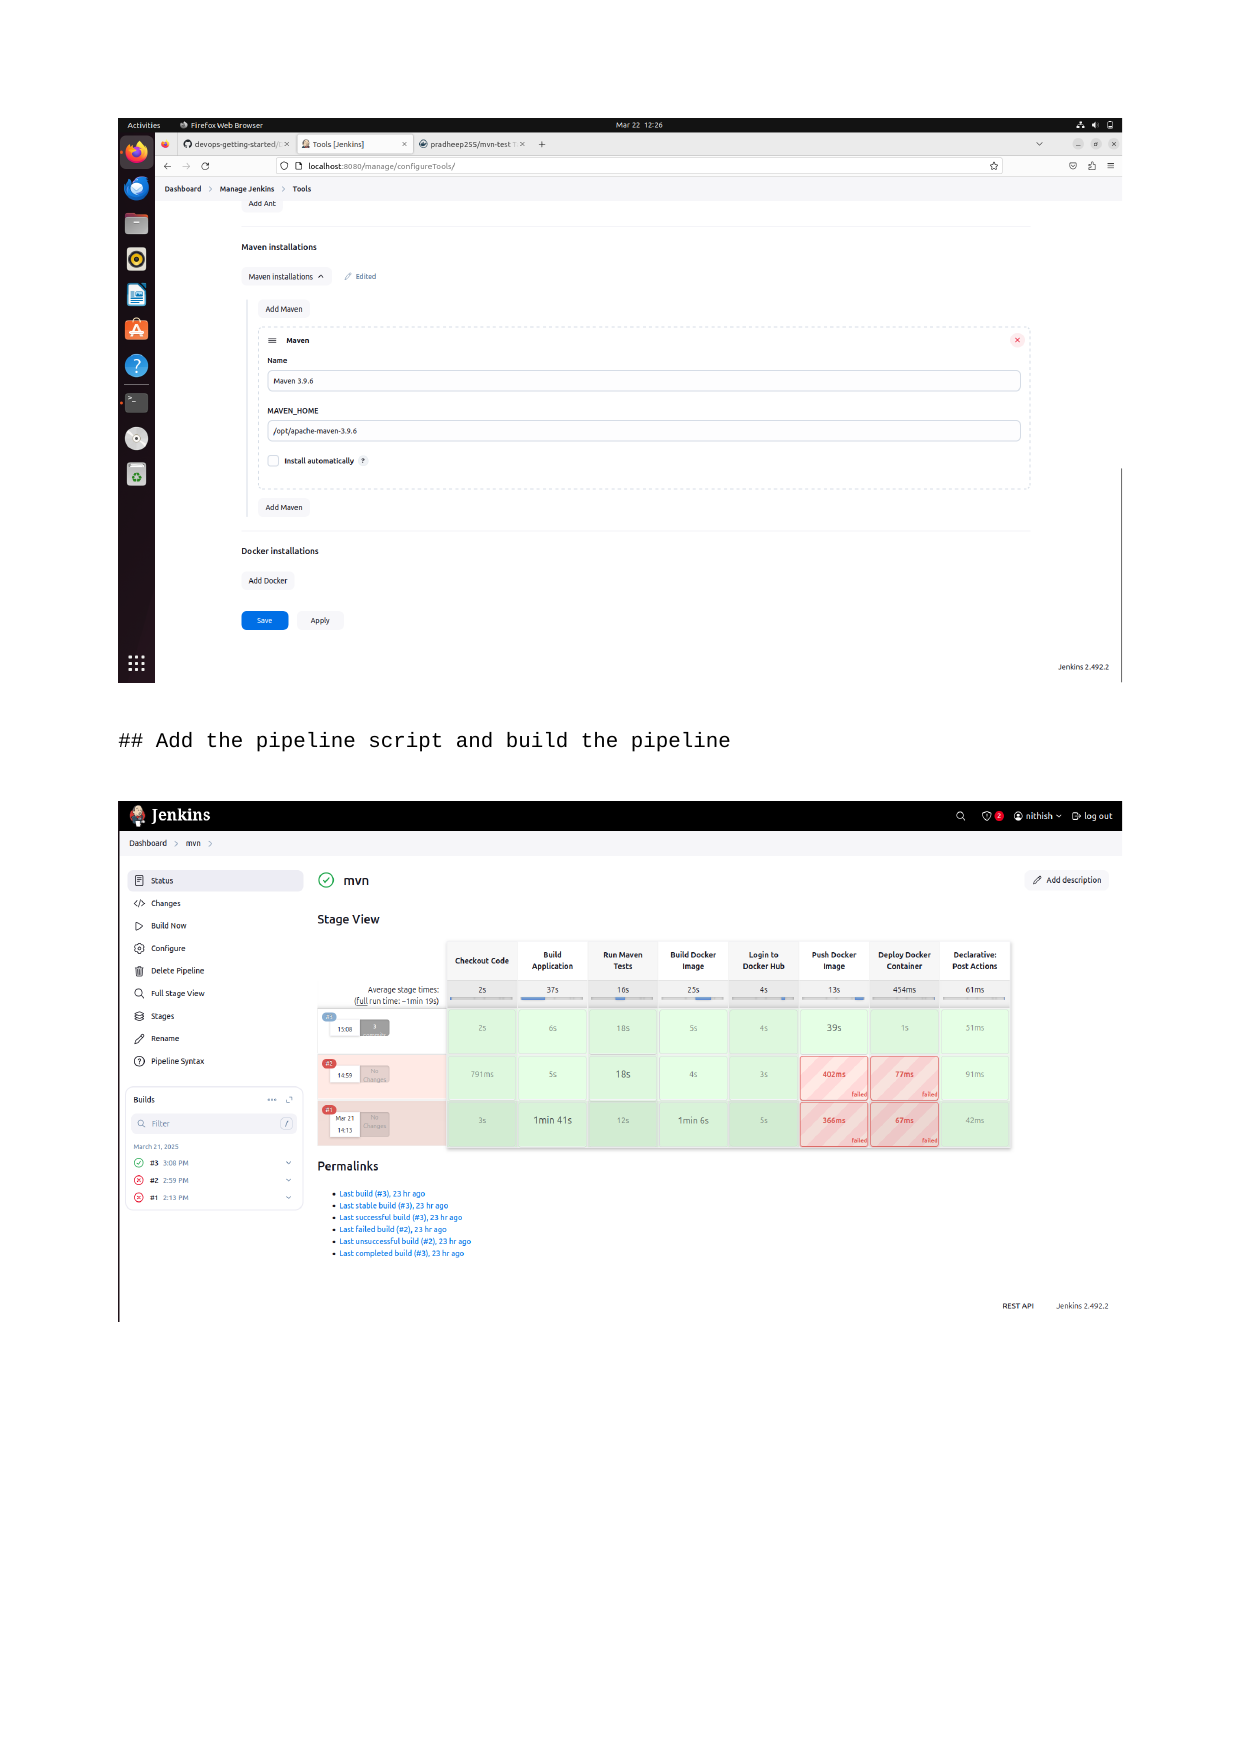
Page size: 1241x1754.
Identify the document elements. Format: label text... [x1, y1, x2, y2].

picture [118, 118, 1123, 683]
text ## Add the pipeline script and build the pipeline [118, 730, 1122, 754]
picture [118, 801, 1123, 1322]
